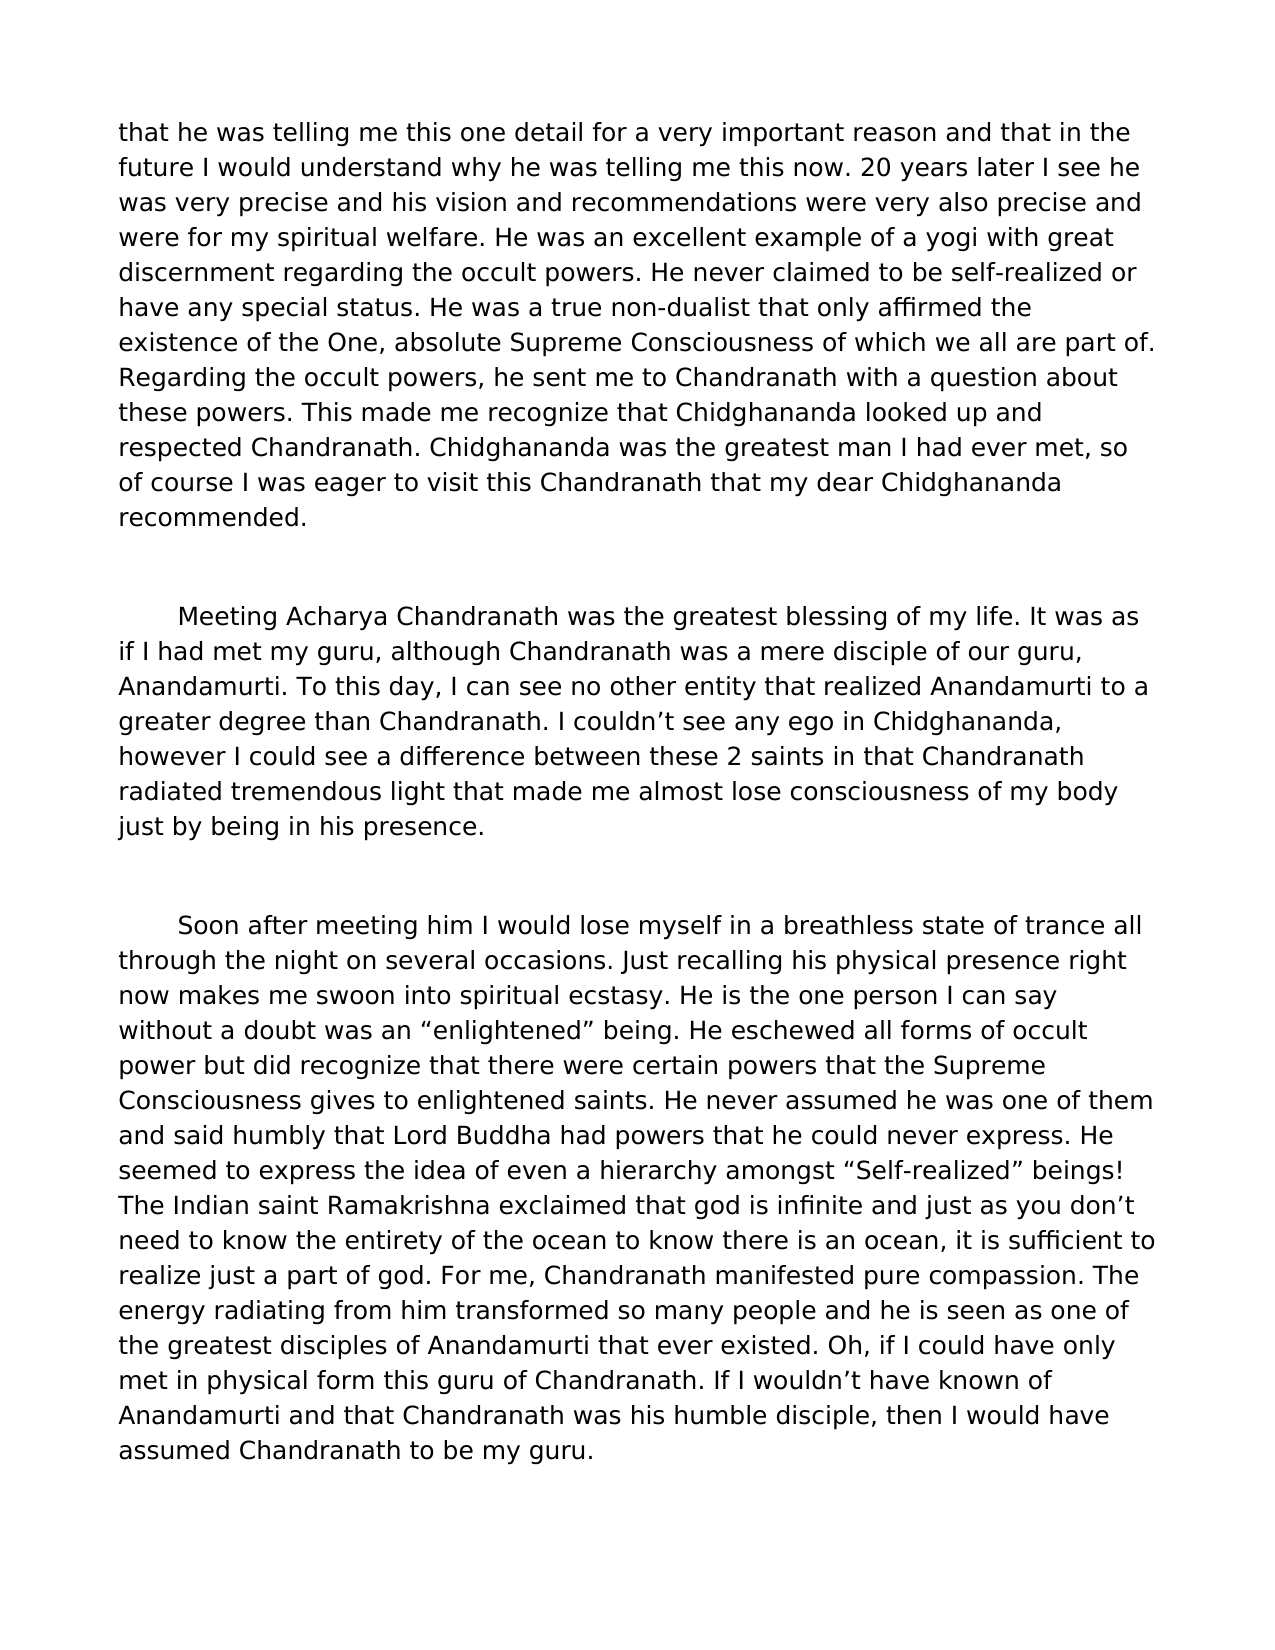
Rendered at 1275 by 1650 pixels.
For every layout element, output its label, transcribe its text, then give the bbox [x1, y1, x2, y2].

text Soon after meeting him I would lose myself in a breathless state of trance all through the night on several occasions. Just recalling his physical presence right now makes me swoon into spiritual ecstasy. He is the one person I can say without a doubt was an “enlightened” being. He eschewed all forms of occult power but did recognize that there were certain powers that the Supreme Consciousness gives to enlightened saints. He never assumed he was one of them and said humbly that Lord Buddha had powers that he could never express. He seemed to express the idea of even a hierarchy amongst “Self-realized” beings! The Indian saint Ramakrishna exclaimed that god is infinite and just as you don’t need to know the entirety of the ocean to know there is an ocean, it is sufficient to realize just a part of god. For me, Chandranath manifested pure compassion. The energy radiating from him transformed so many people and he is seen as one of the greatest disciples of Anandamurti that ever existed. Oh, if I could have only met in physical form this guru of Chandranath. If I wouldn’t have known of Anandamurti and that Chandranath was his humble disciple, then I would have assumed Chandranath to be my guru. [118, 911, 1157, 1466]
text Meeting Acharya Chandranath was the greatest blessing of my life. It was as if I had met my guru, although Chandranath was a mere disciple of our guru, Anandamurti. To this day, I can see no other entity that realized Anandamurti to a greater degree than Chandranath. I couldn’t see any ego in Chidghananda, however I could see a difference between these 2 saints in that Chandranath radiated tremendous light that made me almost lose consciousness of my body just by being in his presence. [118, 602, 1157, 841]
text that he was telling me this one detail for a very important reason and that in the future I would understand why he was telling me this now. 20 years later I see he was very precise and his vision and recommendations were very also precise and were for my spiritual welfare. He was an excellent example of a yogi with great discernment regarding the occult powers. He never claimed to be self-realized or have any special status. He was a true non-dualist that only affirmed the existence of the One, absolute Supreme Consciousness of which we all are part of. Regarding the occult powers, he sent me to Chandranath with a question about these powers. This made me recognize that Chidghananda looked up and respected Chandranath. Chidghananda was the greatest man I had ever met, so of course I was eager to visit this Chandranath that my dear Chidghananda recommended. [118, 118, 1157, 532]
